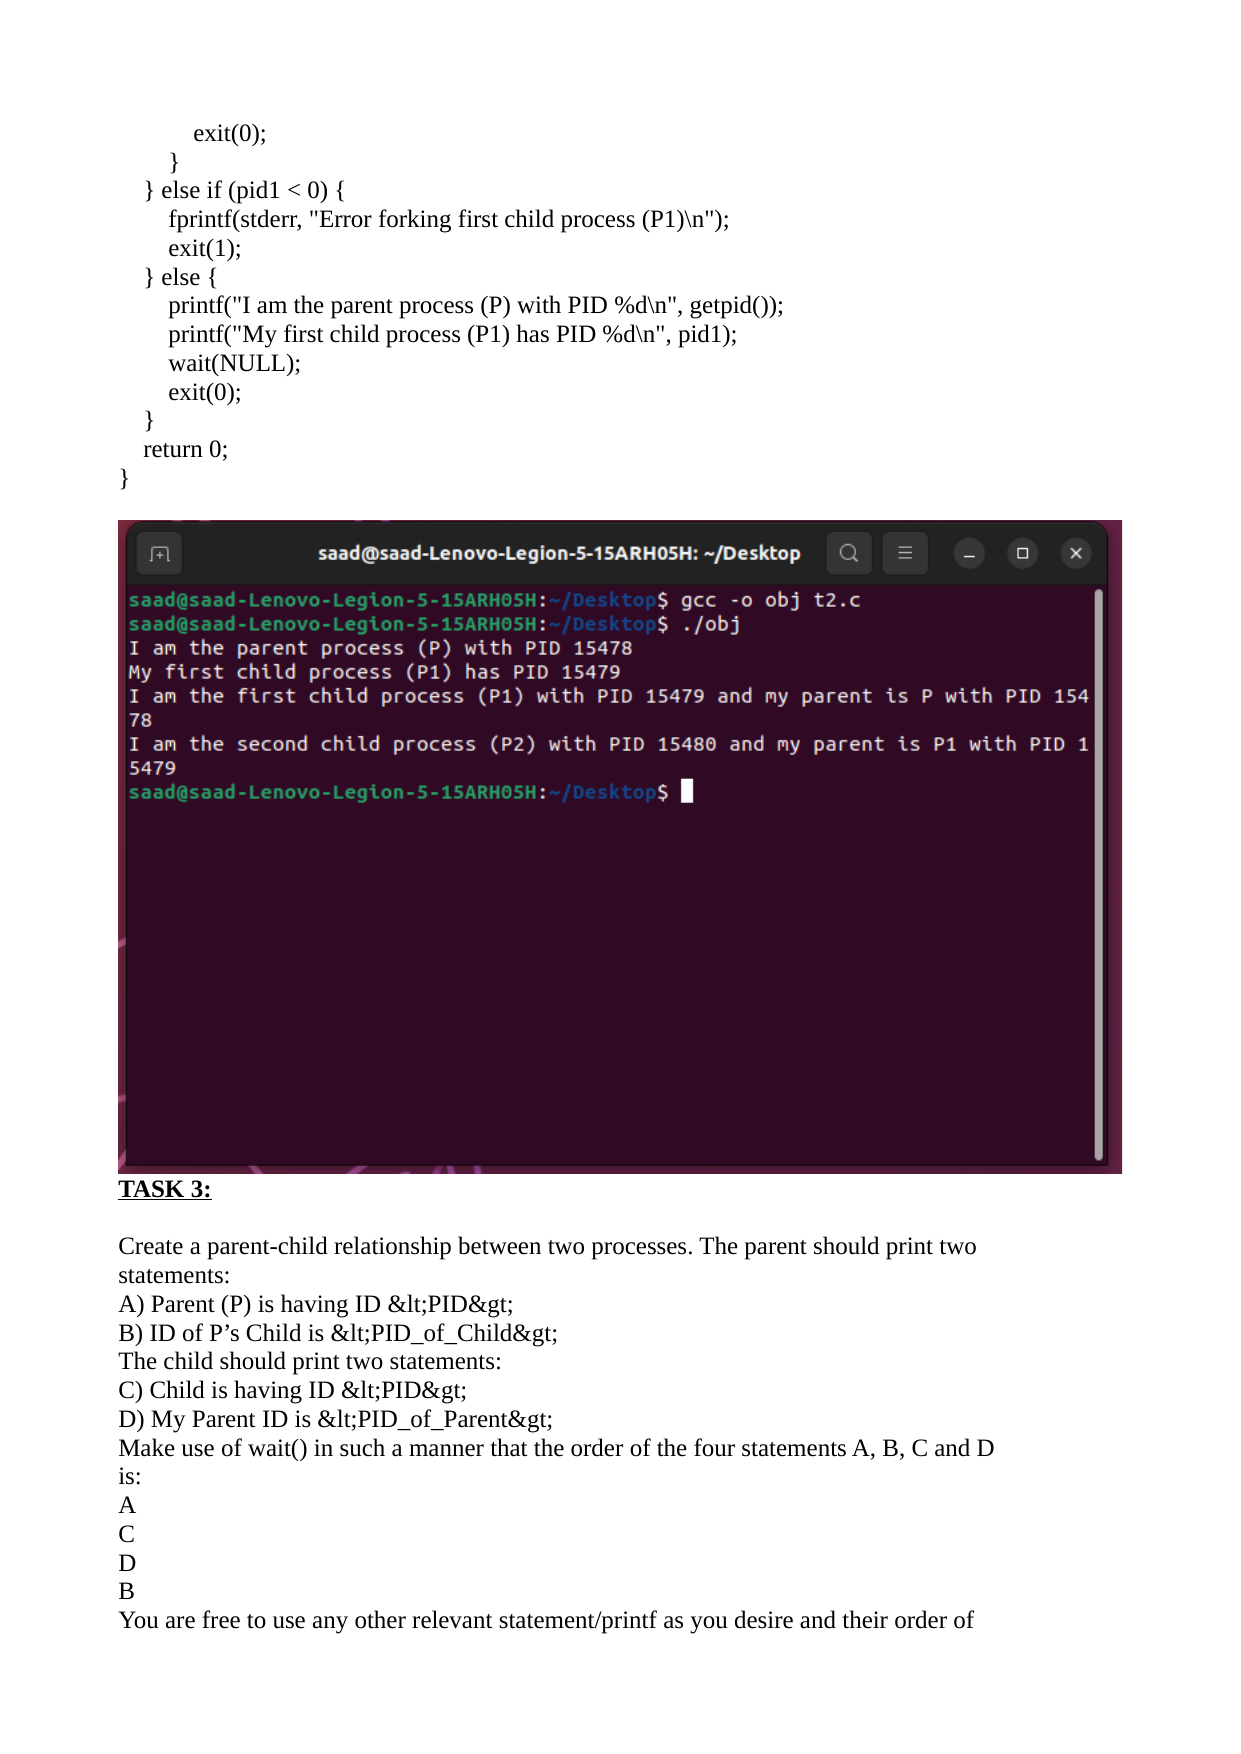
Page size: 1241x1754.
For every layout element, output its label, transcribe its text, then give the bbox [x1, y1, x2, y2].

text C) Child is having ID &lt;PID&gt; [118, 1375, 1122, 1404]
text statements: [118, 1260, 1122, 1289]
text The child should print two statements: [118, 1346, 1122, 1375]
text D [118, 1548, 1122, 1576]
text D) My Parent ID is &lt;PID_of_Parent&gt; [118, 1404, 1122, 1433]
text wait(NULL); [118, 348, 1122, 377]
text A [118, 1490, 1122, 1519]
text fprintf(stderr, "Error forking first child process (P1)\n"); [118, 204, 1122, 233]
text B [118, 1576, 1122, 1605]
text exit(0); [118, 377, 1122, 406]
text C [118, 1519, 1122, 1548]
text } [118, 406, 1122, 434]
text } [118, 463, 1122, 492]
text A) Parent (P) is having ID &lt;PID&gt; [118, 1289, 1122, 1318]
text printf("I am the parent process (P) with PID %d\n", getpid()); [118, 291, 1122, 319]
text printf("My first child process (P1) has PID %d\n", pid1); [118, 319, 1122, 348]
text TASK 3: [118, 1174, 1122, 1203]
text } [118, 147, 1122, 176]
text is: [118, 1461, 1122, 1490]
text return 0; [118, 434, 1122, 463]
text exit(1); [118, 233, 1122, 262]
text Create a parent-child relationship between two processes. The parent should print two [118, 1231, 1122, 1260]
text } else { [118, 262, 1122, 291]
text Make use of wait() in such a manner that the order of the four statements A, B, C and D [118, 1433, 1122, 1461]
text } else if (pid1 < 0) { [118, 176, 1122, 204]
text B) ID of P’s Child is &lt;PID_of_Child&gt; [118, 1318, 1122, 1346]
text exit(0); [118, 118, 1122, 147]
text You are free to use any other relevant statement/printf as you desire and their order of [118, 1605, 1122, 1634]
